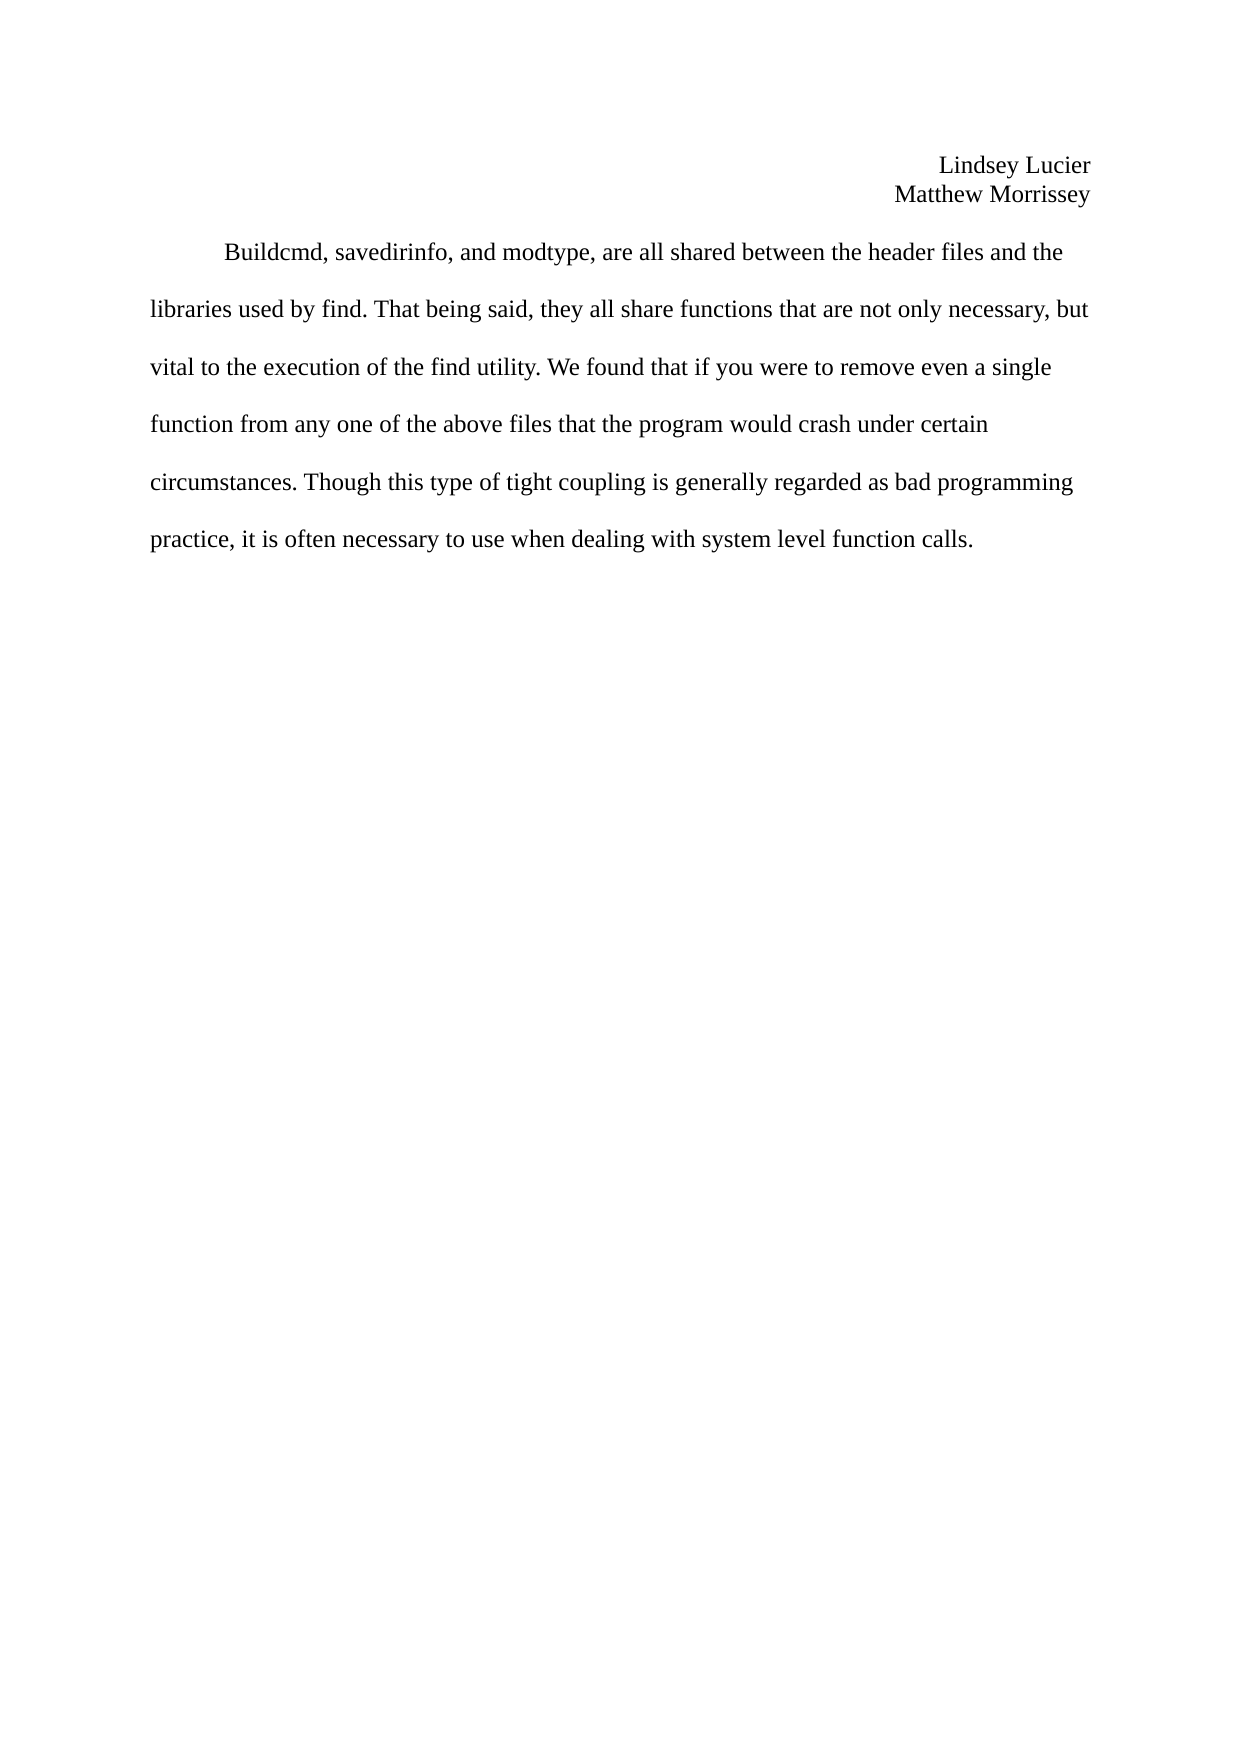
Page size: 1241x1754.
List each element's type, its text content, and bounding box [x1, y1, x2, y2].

text Buildcmd, savedirinfo, and modtype, are all shared between the header files and the libraries used by find. That being said, they all share functions that are not only necessary, but vital to the execution of the find utility. We found that if you were to remove even a single function from any one of the above files that the program would crash under certain circumstances. Though this type of tight coupling is generally regarded as bad programming practice, it is often necessary to use when dealing with system level function calls. [150, 237, 1091, 553]
